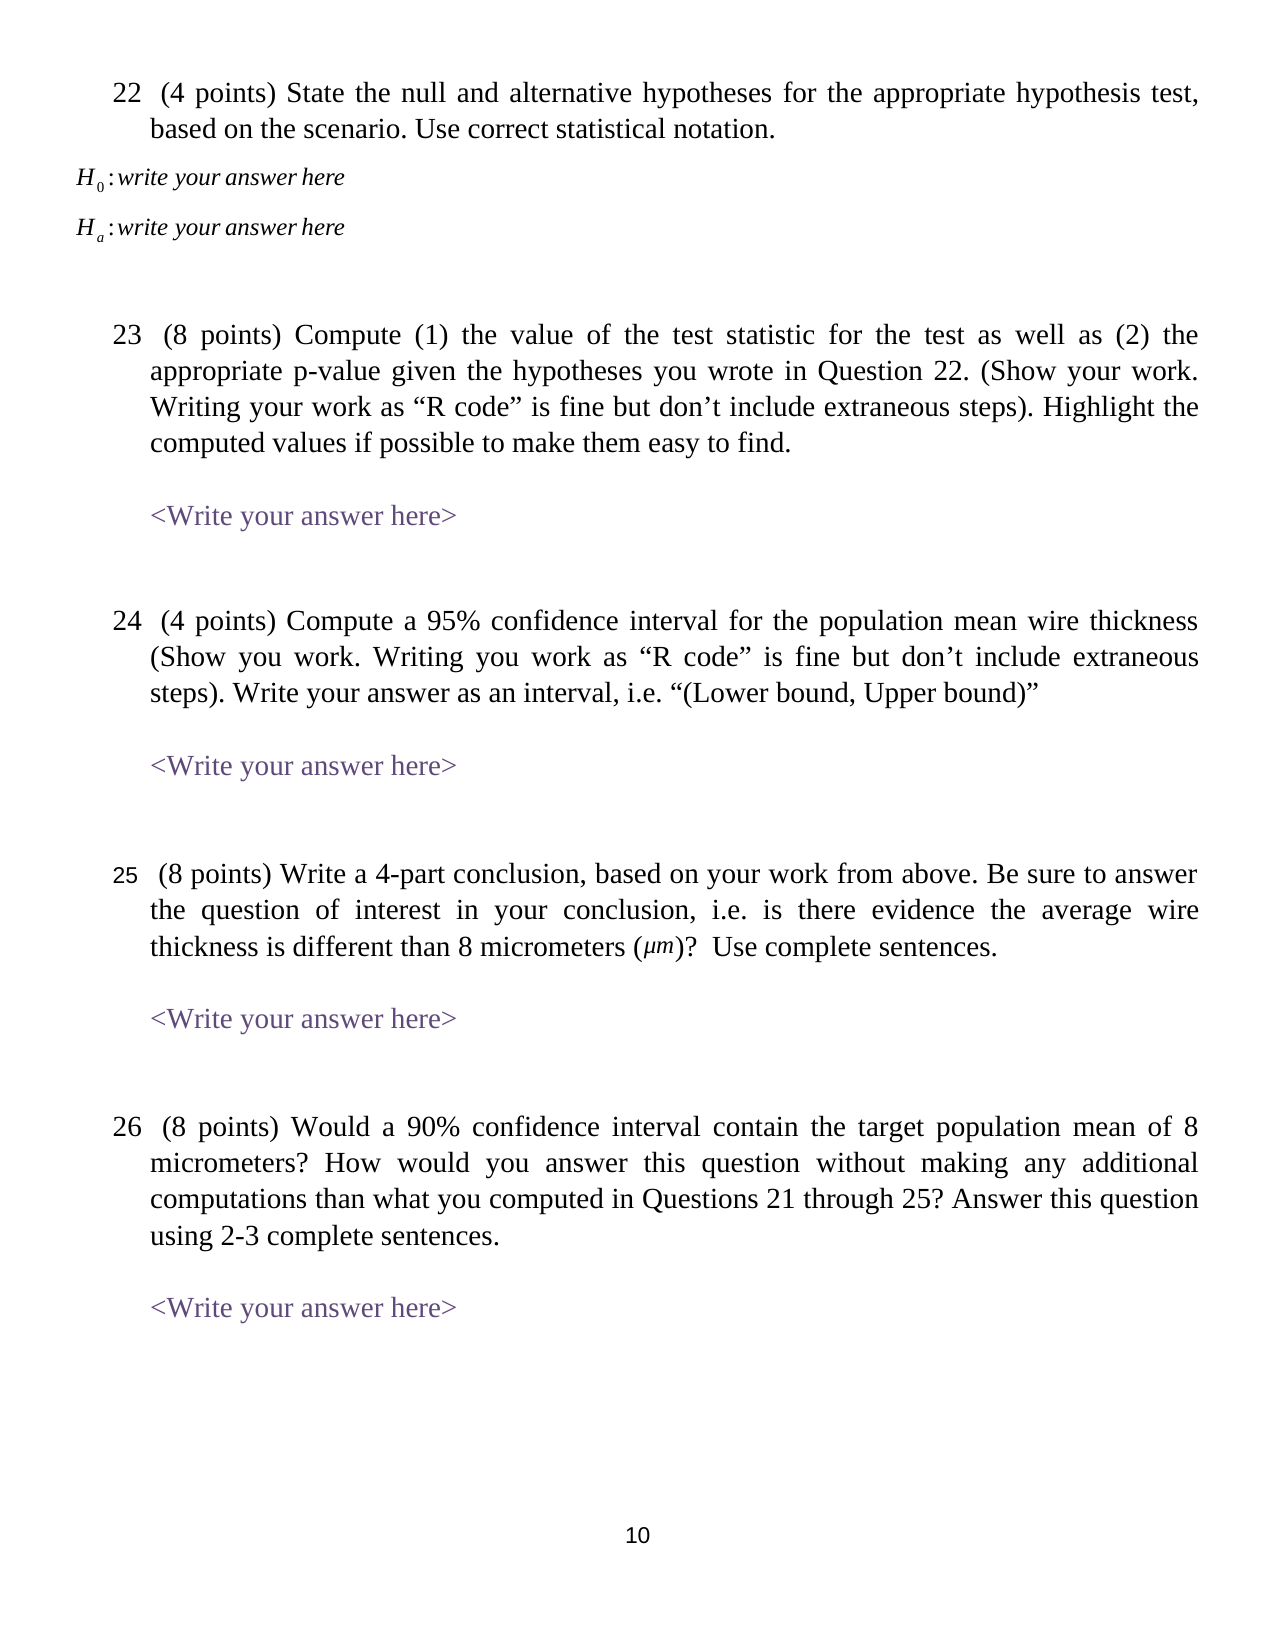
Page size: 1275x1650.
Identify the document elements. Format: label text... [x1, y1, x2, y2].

list <Write your answer here> [150, 498, 1200, 531]
list <Write your answer here> [150, 1290, 1200, 1324]
list (8 points) Would a 90% confidence interval contain the target population mean of 8 micrometers? How would you answer this question without making any additional computations than what you computed in Questions 21 through 25? Answer this question using 2-3 complete sentences. [112, 1109, 1200, 1251]
list <Write your answer here> [150, 748, 1200, 781]
list (8 points) Compute (1) the value of the test statistic for the test as well as (2) the appropriate p-value given the hypotheses you wrote in Question 22. (Show your work. Writing your work as “R code” is fine but don’t include extraneous steps). Highlight the computed values if possible to make them easy to find. [112, 317, 1200, 459]
list (4 points) State the null and alternative hypotheses for the appropriate hypothesis test, based on the scenario. Use correct statistical notation. [112, 75, 1200, 145]
list (4 points) Compute a 95% confidence interval for the population mean wire thickness (Show you work. Writing you work as “R code” is fine but don’t include extraneous steps). Write your answer as an interval, i.e. “(Lower bound, Upper bound)” [112, 603, 1200, 709]
list <Write your answer here> [150, 1001, 1200, 1034]
list (8 points) Write a 4-part conclusion, based on your work from above. Be sure to answer the question of interest in your conclusion, i.e. is there evidence the average wire thickness is different than 8 micrometers ()? Use complete sentences. [112, 856, 1200, 962]
